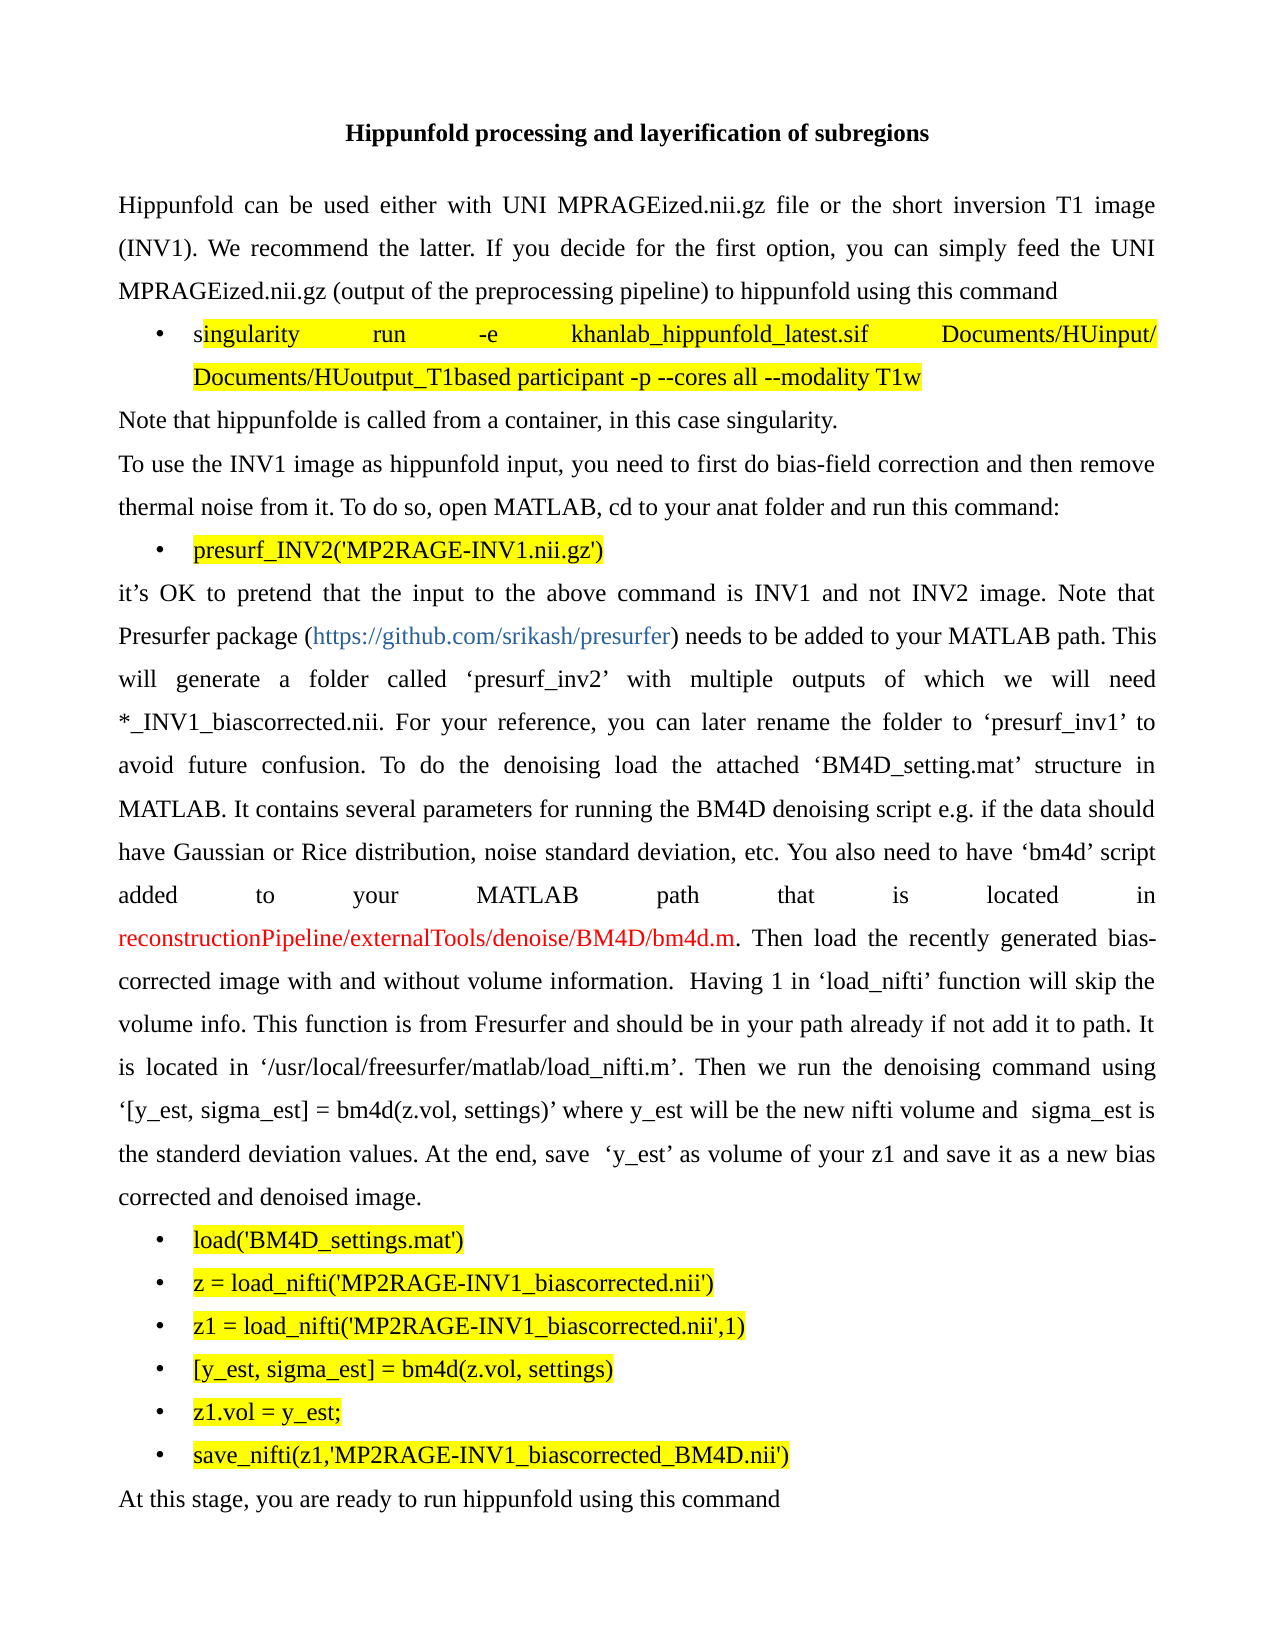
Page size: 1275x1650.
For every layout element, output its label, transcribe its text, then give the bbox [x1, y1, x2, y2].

list [y_est, sigma_est] = bm4d(z.vol, settings) [156, 1354, 1157, 1383]
text Hippunfold processing and layerification of subregions [118, 118, 1157, 147]
list save_nifti(z1,'MP2RAGE-INV1_biascorrected_BM4D.nii') [156, 1441, 1157, 1469]
text it’s OK to pretend that the input to the above command is INV1 and not INV2 image. Note that Presurfer package (https://github.com/srikash/presurfer) needs to be added to your MATLAB path. This will generate a folder called ‘presurf_inv2’ with multiple outputs of which we will need *_INV1_biascorrected.nii. For your reference, you can later rename the folder to ‘presurf_inv1’ to avoid future confusion. To do the denoising load the attached ‘BM4D_setting.mat’ structure in MATLAB. It contains several parameters for running the BM4D denoising script e.g. if the data should have Gaussian or Rice distribution, noise standard deviation, etc. You also need to have ‘bm4d’ script added to your MATLAB path that is located in reconstructionPipeline/externalTools/denoise/BM4D/bm4d.m. Then load the recently generated bias-corrected image with and without volume information. Having 1 in ‘load_nifti’ function will skip the volume info. This function is from Fresurfer and should be in your path already if not add it to path. It is located in ‘/usr/local/freesurfer/matlab/load_nifti.m’. Then we run the denoising command using ‘[y_est, sigma_est] = bm4d(z.vol, settings)’ where y_est will be the new nifti volume and sigma_est is the standerd deviation values. At the end, save ‘y_est’ as volume of your z1 and save it as a new bias corrected and denoised image. [118, 578, 1157, 1211]
list load('BM4D_settings.mat') [156, 1225, 1157, 1254]
text Note that hippunfolde is called from a container, in this case singularity. [118, 406, 1157, 434]
list z1.vol = y_est; [156, 1397, 1157, 1426]
list presurf_INV2('MP2RAGE-INV1.nii.gz') [156, 535, 1157, 564]
text To use the INV1 image as hippunfold input, you need to first do bias-field correction and then remove thermal noise from it. To do so, open MATLAB, cd to your anat folder and run this command: [118, 449, 1157, 521]
list z1 = load_nifti('MP2RAGE-INV1_biascorrected.nii',1) [156, 1311, 1157, 1340]
list z = load_nifti('MP2RAGE-INV1_biascorrected.nii') [156, 1268, 1157, 1297]
list singularity run -e khanlab_hippunfold_latest.sif Documents/HUinput/ Documents/HUoutput_T1based participant -p --cores all --modality T1w [156, 319, 1157, 391]
text At this stage, you are ready to run hippunfold using this command [118, 1484, 1157, 1512]
text Hippunfold can be used either with UNI MPRAGEized.nii.gz file or the short inversion T1 image (INV1). We recommend the latter. If you decide for the first option, you can simply feed the UNI MPRAGEized.nii.gz (output of the preprocessing pipeline) to hippunfold using this command [118, 190, 1157, 305]
